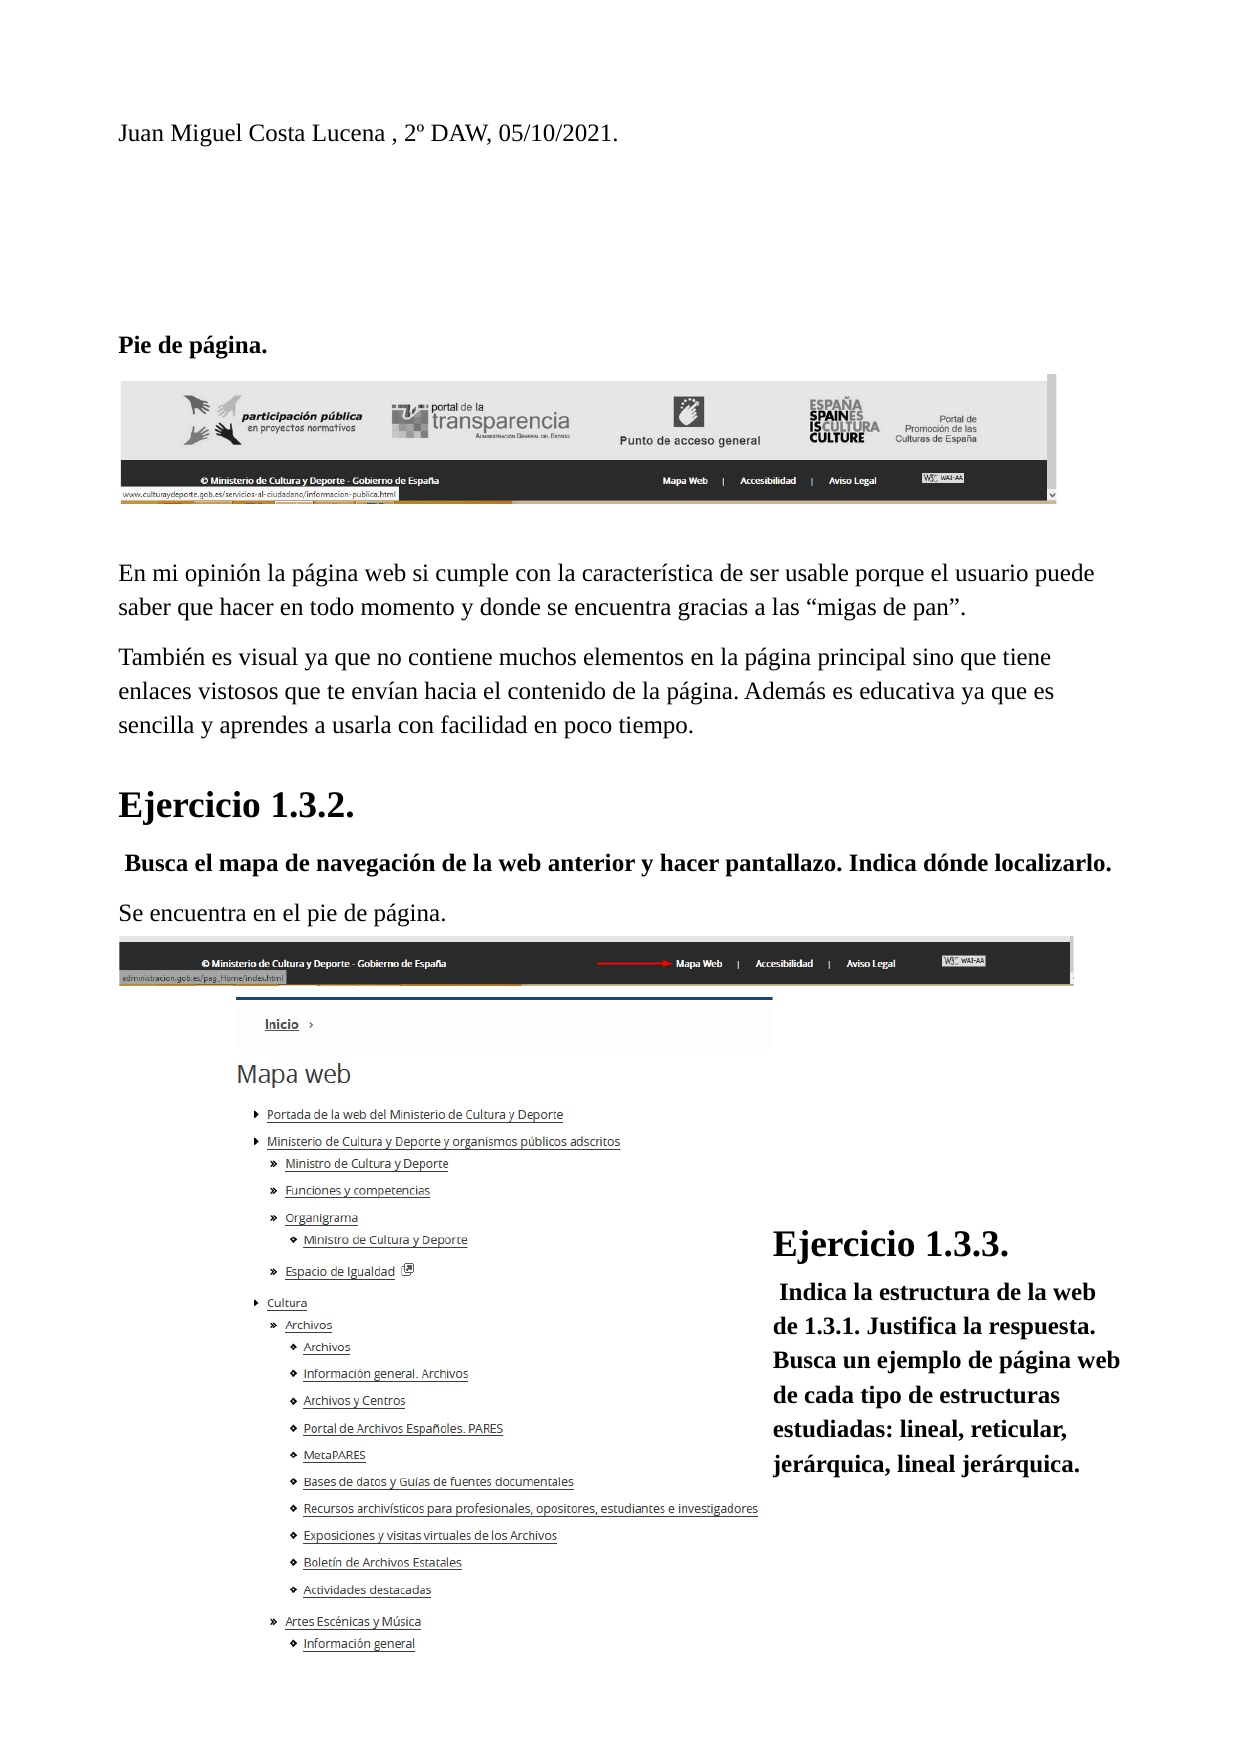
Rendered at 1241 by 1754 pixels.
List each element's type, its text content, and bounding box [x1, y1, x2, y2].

text Se encuentra en el pie de página. [118, 898, 1122, 926]
text En mi opinión la página web si cumple con la característica de ser usable porque el usuario puede saber que hacer en todo momento y donde se encuentra gracias a las “migas de pan”. [118, 558, 1122, 621]
picture [120, 374, 1057, 504]
text Pie de página. [118, 330, 1122, 359]
picture [118, 997, 773, 1654]
text También es visual ya que no contiene muchos elementos en la página principal sino que tiene enlaces vistosos que te envían hacia el contenido de la página. Además es educativa ya que es sencilla y aprendes a usarla con facilidad en poco tiempo. Ejercicio 1.3.2. [118, 642, 1122, 825]
subtitle Ejercicio 1.3.3. [773, 1163, 1122, 1264]
text Busca el mapa de navegación de la web anterior y hacer pantallazo. Indica dónde localizarlo. [118, 848, 1122, 877]
picture [119, 936, 1074, 986]
text Indica la estructura de la web de 1.3.1. Justifica la respuesta. Busca un ejemplo de página web de cada tipo de estructuras estudiadas: lineal, reticular, jerárquica, lineal jerárquica. [773, 1277, 1122, 1478]
